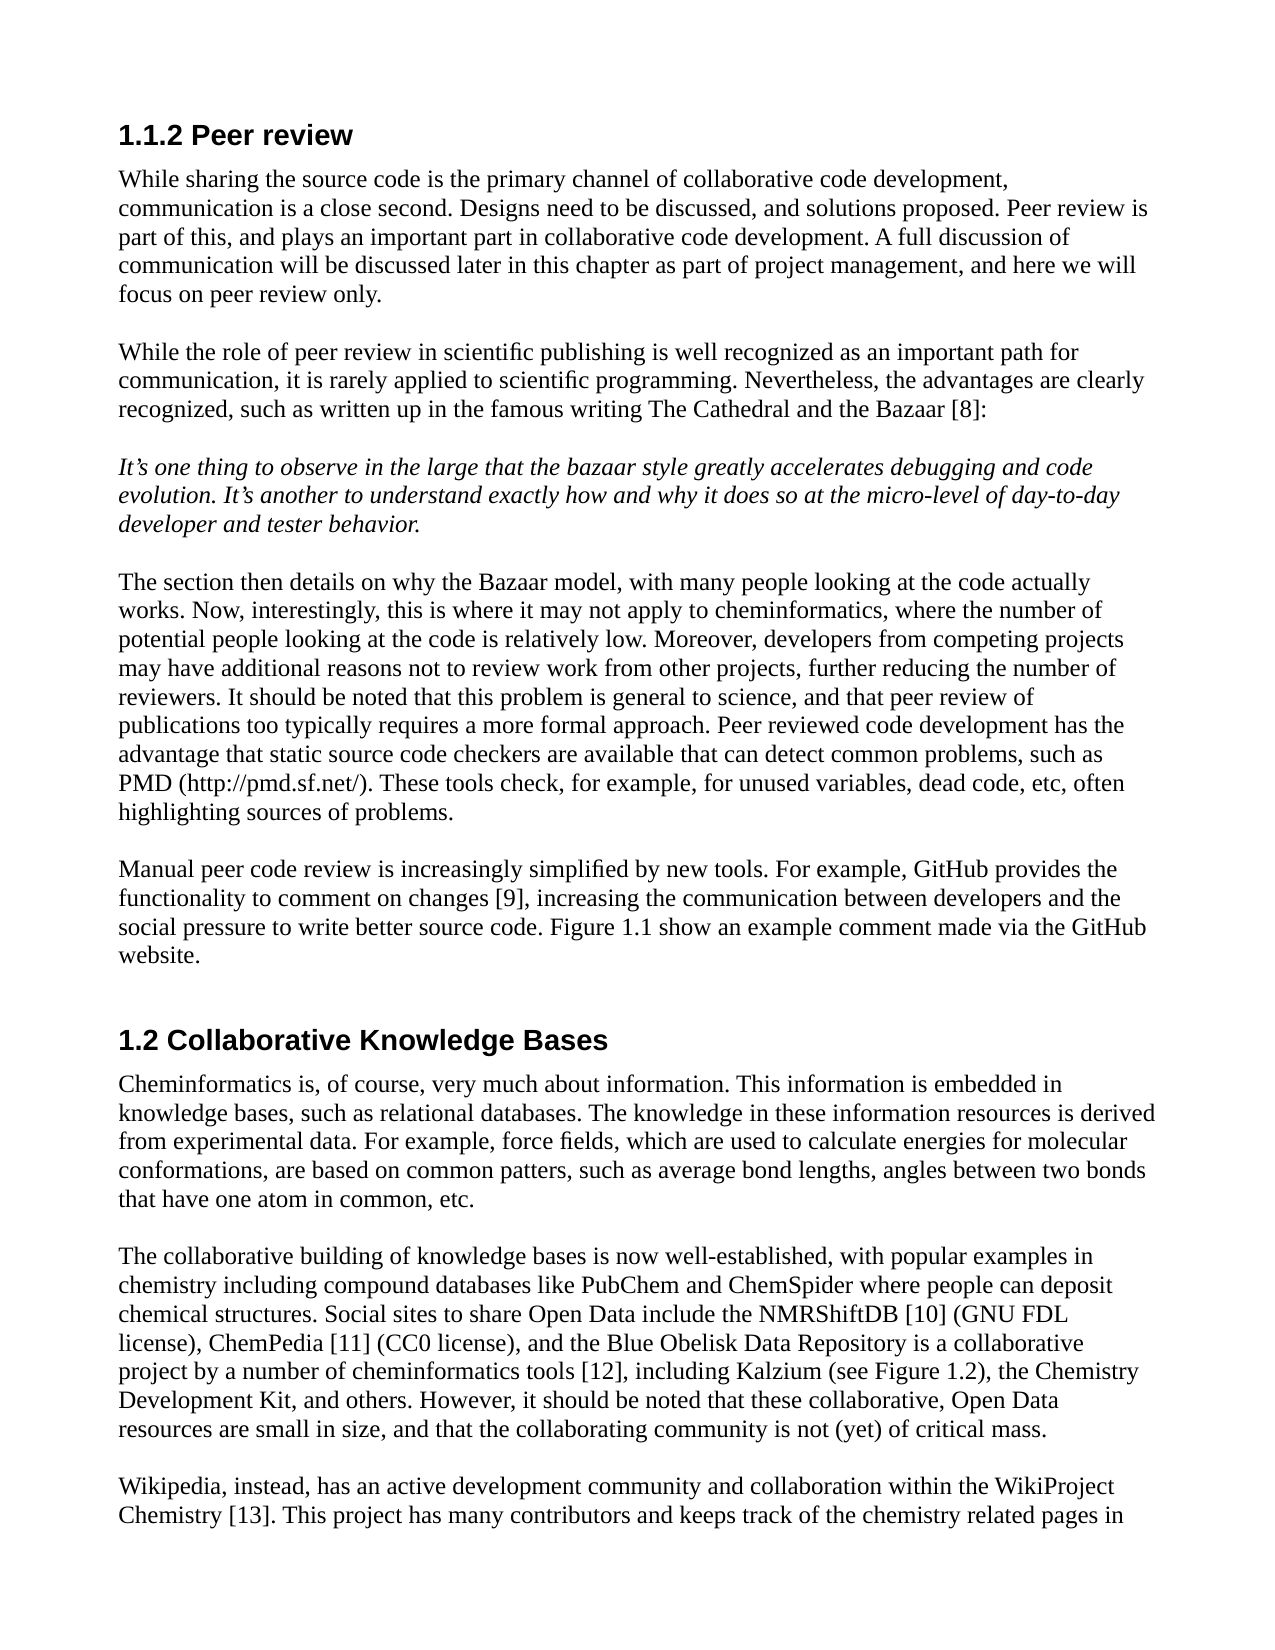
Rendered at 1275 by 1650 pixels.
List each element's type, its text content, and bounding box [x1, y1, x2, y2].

subtitle 1.1.2 Peer review [118, 118, 1157, 152]
text The section then details on why the Bazaar model, with many people looking at the code actually works. Now, interestingly, this is where it may not apply to cheminformatics, where the number of potential people looking at the code is relatively low. Moreover, developers from competing projects may have additional reasons not to review work from other projects, further reducing the number of [118, 567, 1157, 682]
text It’s one thing to observe in the large that the bazaar style greatly accelerates debugging and code evolution. It’s another to understand exactly how and why it does so at the micro-level of day-to-day developer and tester behavior. [118, 452, 1157, 538]
text highlighting sources of problems. [118, 797, 1157, 825]
text While the role of peer review in scientiﬁc publishing is well recognized as an important path for communication, it is rarely applied to scientiﬁc programming. Nevertheless, the advantages are clearly recognized, such as written up in the famous writing The Cathedral and the Bazaar [8]: [118, 337, 1157, 423]
text The collaborative building of knowledge bases is now well-established, with popular examples in chemistry including compound databases like PubChem and ChemSpider where people can deposit chemical structures. Social sites to share Open Data include the NMRShiftDB [10] (GNU FDL license), ChemPedia [11] (CC0 license), and the Blue Obelisk Data Repository is a collaborative project by a number of cheminformatics tools [12], including Kalzium (see Figure 1.2), the Chemistry Development Kit, and others. However, it should be noted that these collaborative, Open Data resources are small in size, and that the collaborating community is not (yet) of critical mass. [118, 1241, 1157, 1443]
subtitle 1.2 Collaborative Knowledge Bases [118, 1023, 1157, 1056]
text Cheminformatics is, of course, very much about information. This information is embedded in knowledge bases, such as relational databases. The knowledge in these information resources is derived from experimental data. For example, force ﬁelds, which are used to calculate energies for molecular conformations, are based on common patters, such as average bond lengths, angles between two bonds that have one atom in common, etc. [118, 1069, 1157, 1213]
text Manual peer code review is increasingly simpliﬁed by new tools. For example, GitHub provides the functionality to comment on changes [9], increasing the communication between developers and the social pressure to write better source code. Figure 1.1 show an example comment made via the GitHub website. [118, 854, 1157, 969]
text Wikipedia, instead, has an active development community and collaboration within the WikiProject Chemistry [13]. This project has many contributors and keeps track of the chemistry related pages in [118, 1471, 1157, 1529]
text While sharing the source code is the primary channel of collaborative code development, communication is a close second. Designs need to be discussed, and solutions proposed. Peer review is part of this, and plays an important part in collaborative code development. A full discussion of communication will be discussed later in this chapter as part of project management, and here we will focus on peer review only. [118, 164, 1157, 308]
text reviewers. It should be noted that this problem is general to science, and that peer review of publications too typically requires a more formal approach. Peer reviewed code development has the advantage that static source code checkers are available that can detect common problems, such as PMD (http://pmd.sf.net/). These tools check, for example, for unused variables, dead code, etc, often [118, 682, 1157, 797]
